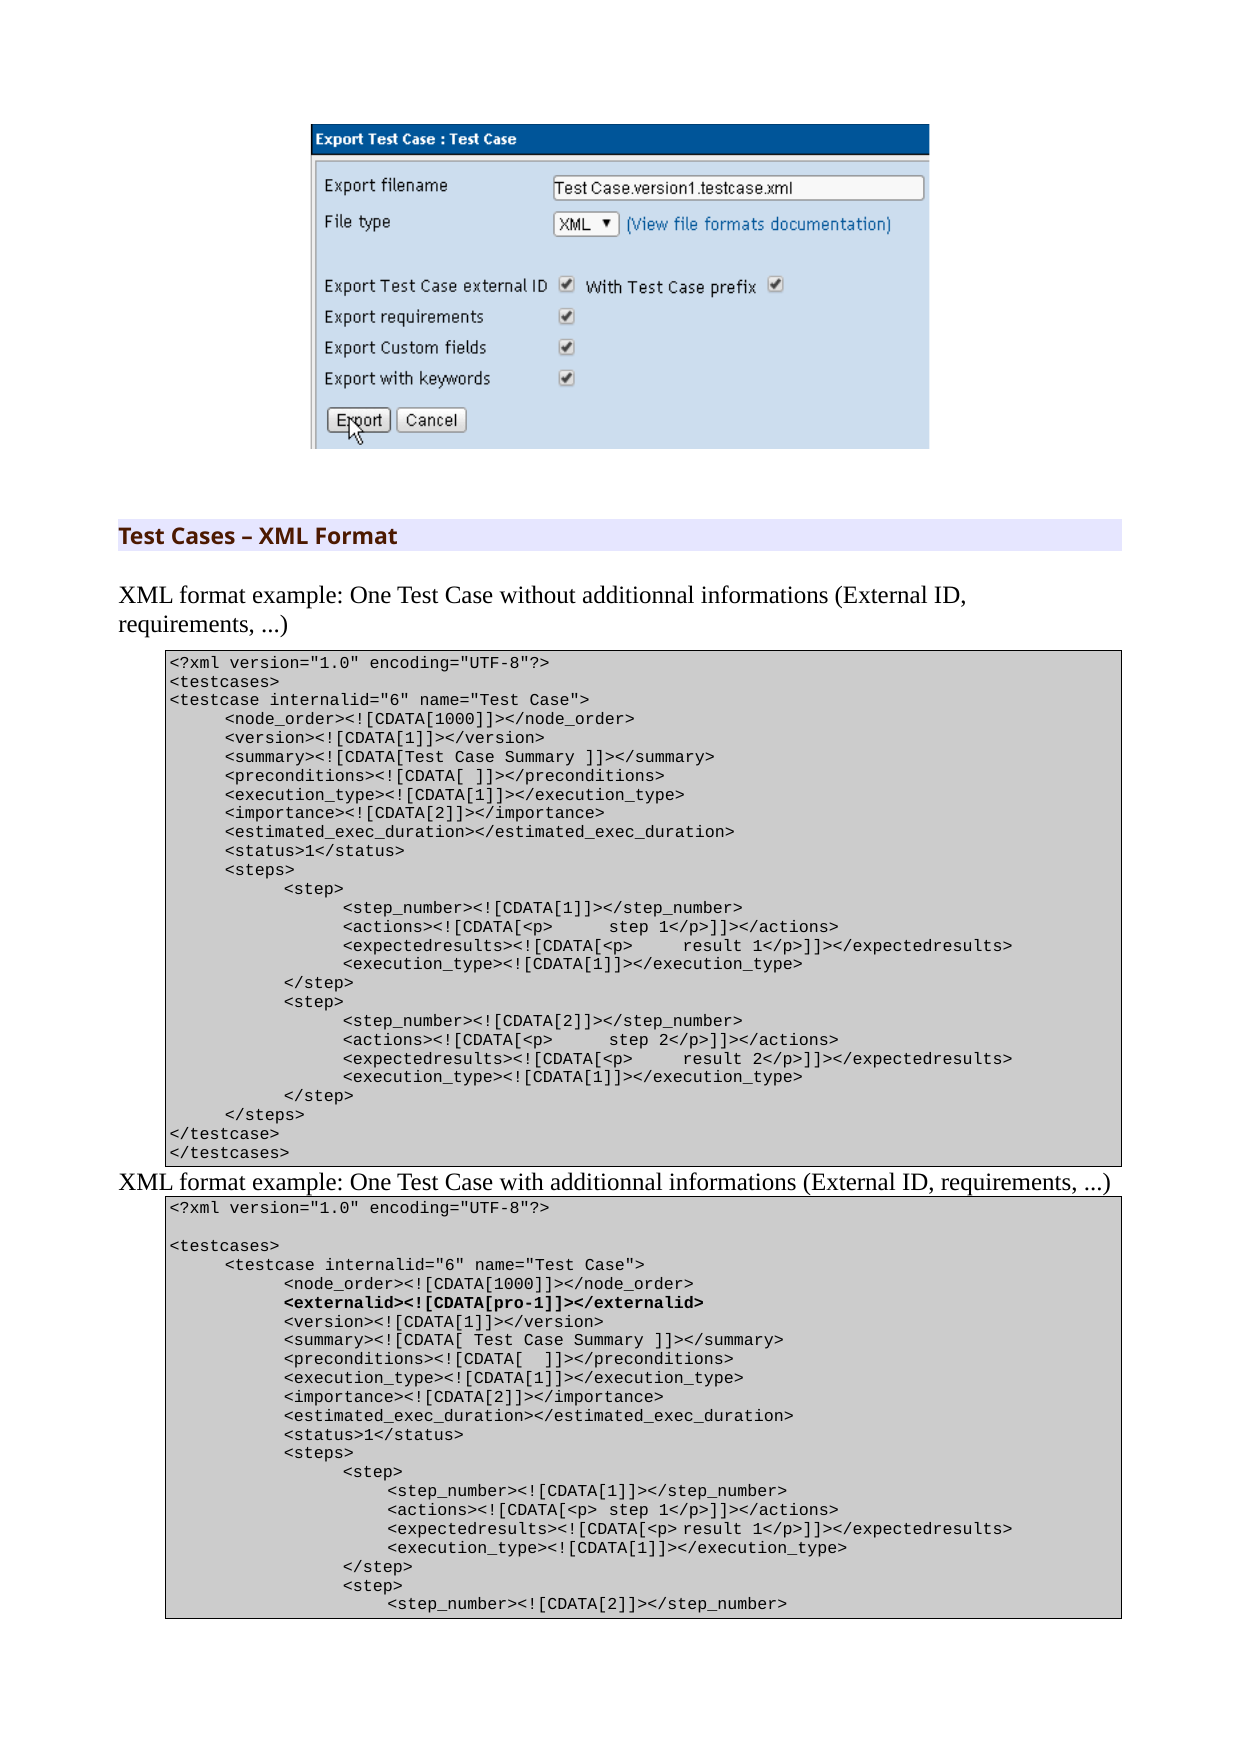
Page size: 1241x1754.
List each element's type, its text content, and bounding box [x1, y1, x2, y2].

text <?xml version="1.0" encoding="UTF-8"?> <testcases> <testcase internalid="6" name="Test Case"> <node_order><![CDATA[1000]]></node_order> <externalid><![CDATA[pro-1]]></externalid> <version><![CDATA[1]]></version> <summary><![CDATA[ Test Case Summary ]]></summary> <preconditions><![CDATA[ ]]></preconditions> <execution_type><![CDATA[1]]></execution_type> <importance><![CDATA[2]]></importance> <estimated_exec_duration></estimated_exec_duration> <status>1</status> <steps> <step> <step_number><![CDATA[1]]></step_number> <actions><![CDATA[<p> step 1</p>]]></actions> <expectedresults><![CDATA[<p> result 1</p>]]></expectedresults> <execution_type><![CDATA[1]]></execution_type> </step> <step> <step_number><![CDATA[2]]></step_number> [166, 1197, 1121, 1618]
text <?xml version="1.0" encoding="UTF-8"?> <testcases> <testcase internalid="6" name="Test Case"> <node_order><![CDATA[1000]]></node_order> <version><![CDATA[1]]></version> <summary><![CDATA[Test Case Summary ]]></summary> <preconditions><![CDATA[ ]]></preconditions> <execution_type><![CDATA[1]]></execution_type> <importance><![CDATA[2]]></importance> <estimated_exec_duration></estimated_exec_duration> <status>1</status> [166, 651, 1121, 858]
text <steps> <step> <step_number><![CDATA[1]]></step_number> <actions><![CDATA[<p> step 1</p>]]></actions> <expectedresults><![CDATA[<p> result 1</p>]]></expectedresults> <execution_type><![CDATA[1]]></execution_type> </step> <step> <step_number><![CDATA[2]]></step_number> <actions><![CDATA[<p> step 2</p>]]></actions> <expectedresults><![CDATA[<p> result 2</p>]]></expectedresults> <execution_type><![CDATA[1]]></execution_type> </step> </steps> </testcase> </testcases> [166, 858, 1121, 1166]
text XML format example: One Test Case without additionnal informations (External ID, requirements, ...) [118, 580, 1122, 638]
picture [310, 124, 930, 449]
subtitle Test Cases – XML Format [118, 519, 1122, 551]
text XML format example: One Test Case with additionnal informations (External ID, requirements, ...) [118, 1167, 1122, 1196]
